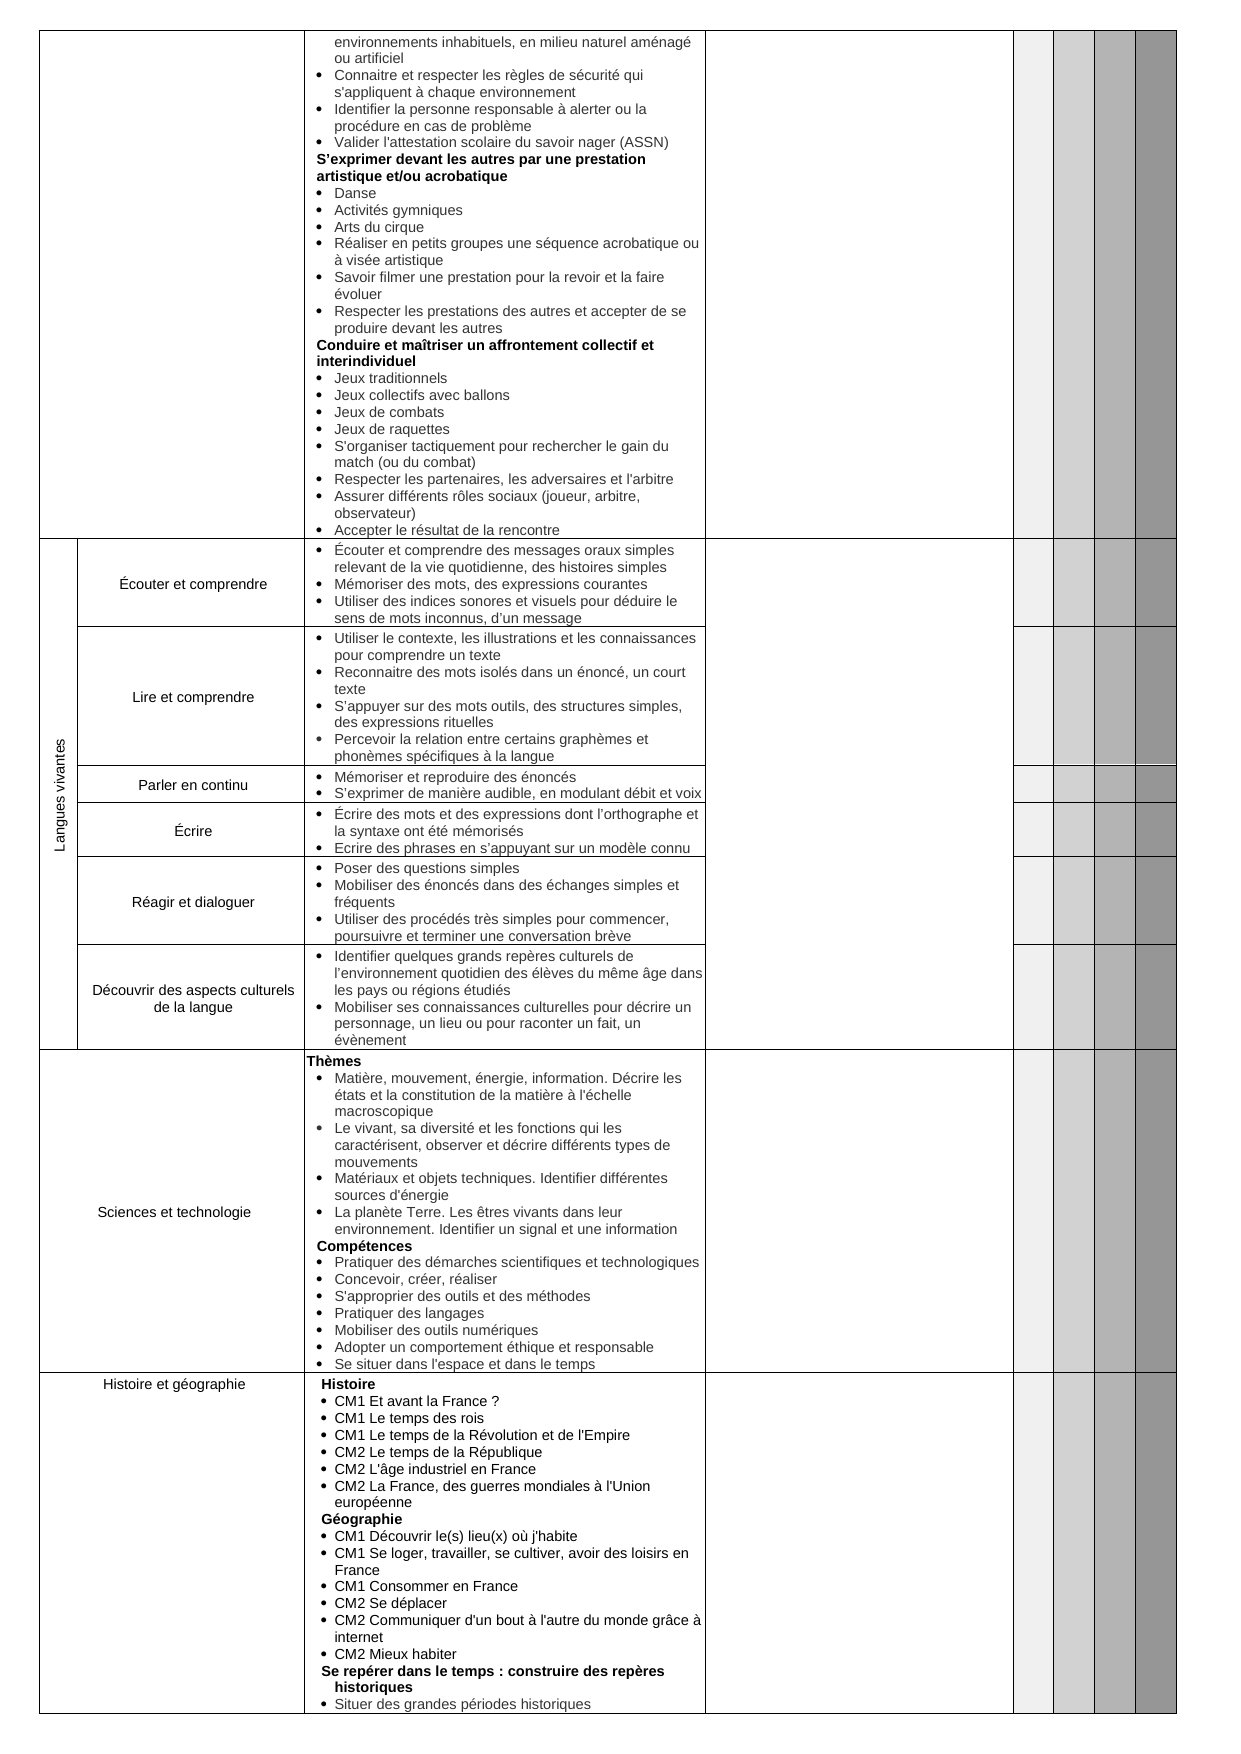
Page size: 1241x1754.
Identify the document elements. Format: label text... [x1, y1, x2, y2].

table_cell Sciences et technologie [40, 1050, 304, 1372]
table_cell [1136, 857, 1176, 944]
table_cell [1136, 1373, 1176, 1713]
table_cell [1014, 945, 1053, 1049]
table_cell [1054, 1373, 1094, 1713]
table_cell Thèmes Matière, mouvement, énergie, information. Décrire les états et la constitution de la matière à l'échelle macroscopique Le vivant, sa diversité et les fonctions qui les caractérisent, observer et décrire différents types de mouvements Matériaux et objets techniques. Identifier différentes sources d'énergie La planète Terre. Les êtres vivants dans leur environnement. Identifier un signal et une information Compétences Pratiquer des démarches scientifiques et technologiques Concevoir, créer, réaliser S'approprier des outils et des méthodes Pratiquer des langages Mobiliser des outils numériques Adopter un comportement éthique et responsable Se situer dans l'espace et dans le temps [305, 1050, 705, 1372]
table_cell Langues vivantes [40, 539, 77, 1049]
table_cell [1095, 627, 1135, 764]
table_cell environnements inhabituels, en milieu naturel aménagé ou artificiel Connaitre et respecter les règles de sécurité qui s'appliquent à chaque environnement Identifier la personne responsable à alerter ou la procédure en cas de problème Valider l'attestation scolaire du savoir nager (ASSN) S’exprimer devant les autres par une prestation artistique et/ou acrobatique Danse Activités gymniques Arts du cirque Réaliser en petits groupes une séquence acrobatique ou à visée artistique Savoir filmer une prestation pour la revoir et la faire évoluer Respecter les prestations des autres et accepter de se produire devant les autres Conduire et maîtriser un affrontement collectif et interindividuel Jeux traditionnels Jeux collectifs avec ballons Jeux de combats Jeux de raquettes S'organiser tactiquement pour rechercher le gain du match (ou du combat) Respecter les partenaires, les adversaires et l'arbitre Assurer différents rôles sociaux (joueur, arbitre, observateur) Accepter le résultat de la rencontre [305, 31, 705, 538]
table_cell [706, 1050, 1013, 1372]
table_cell [1054, 627, 1094, 764]
table_cell [1136, 31, 1176, 538]
table_cell [1136, 627, 1176, 764]
table_cell [1014, 539, 1053, 626]
table_cell [1014, 1373, 1053, 1713]
table_cell [40, 31, 304, 538]
table_cell [1014, 766, 1053, 802]
table_cell Parler en continu [78, 766, 304, 802]
table_cell [1095, 945, 1135, 1049]
table_cell [706, 31, 1013, 538]
table_cell [1014, 627, 1053, 764]
table_cell [1054, 31, 1094, 538]
table_cell [1014, 31, 1053, 538]
table_cell [1014, 803, 1053, 856]
table_cell Mémoriser et reproduire des énoncés S’exprimer de manière audible, en modulant débit et voix [305, 766, 705, 802]
table_cell Découvrir des aspects culturels de la langue [78, 945, 304, 1049]
table_cell [1136, 539, 1176, 626]
table_cell [1054, 945, 1094, 1049]
table_cell Écrire [78, 803, 304, 856]
table_cell [1136, 945, 1176, 1049]
table_cell Écrire des mots et des expressions dont l’orthographe et la syntaxe ont été mémorisés Ecrire des phrases en s’appuyant sur un modèle connu [305, 803, 705, 856]
table_cell [1054, 803, 1094, 856]
table_cell Identifier quelques grands repères culturels de l’environnement quotidien des élèves du même âge dans les pays ou régions étudiés Mobiliser ses connaissances culturelles pour décrire un personnage, un lieu ou pour raconter un fait, un évènement [305, 945, 705, 1049]
table_cell Poser des questions simples Mobiliser des énoncés dans des échanges simples et fréquents Utiliser des procédés très simples pour commencer, poursuivre et terminer une conversation brève [305, 857, 705, 944]
table_cell [1095, 766, 1135, 802]
table_cell [1054, 766, 1094, 802]
table_cell Utiliser le contexte, les illustrations et les connaissances pour comprendre un texte Reconnaitre des mots isolés dans un énoncé, un court texte S’appuyer sur des mots outils, des structures simples, des expressions rituelles Percevoir la relation entre certains graphèmes et phonèmes spécifiques à la langue [305, 627, 705, 764]
table_cell Écouter et comprendre des messages oraux simples relevant de la vie quotidienne, des histoires simples Mémoriser des mots, des expressions courantes Utiliser des indices sonores et visuels pour déduire le sens de mots inconnus, d’un message [305, 539, 705, 626]
table_cell [1095, 1050, 1135, 1372]
table_cell [1095, 857, 1135, 944]
table_cell [1054, 539, 1094, 626]
table_cell [1054, 857, 1094, 944]
table_cell [1136, 1050, 1176, 1372]
table_cell [1054, 1050, 1094, 1372]
table_cell Écouter et comprendre [78, 539, 304, 626]
table_cell Lire et comprendre [78, 627, 304, 764]
table_cell [706, 1373, 1013, 1713]
table_cell [1136, 803, 1176, 856]
table_cell [1014, 857, 1053, 944]
table_cell Histoire et géographie [40, 1373, 304, 1713]
table_cell [1136, 766, 1176, 802]
table_cell Réagir et dialoguer [78, 857, 304, 944]
table_cell [1095, 539, 1135, 626]
table_cell [1014, 1050, 1053, 1372]
table_cell [1095, 803, 1135, 856]
table_cell [706, 539, 1013, 1049]
table_cell Histoire CM1 Et avant la France ? CM1 Le temps des rois CM1 Le temps de la Révolution et de l'Empire CM2 Le temps de la République CM2 L'âge industriel en France CM2 La France, des guerres mondiales à l'Union européenne Géographie CM1 Découvrir le(s) lieu(x) où j'habite CM1 Se loger, travailler, se cultiver, avoir des loisirs en France CM1 Consommer en France CM2 Se déplacer CM2 Communiquer d'un bout à l'autre du monde grâce à internet CM2 Mieux habiter Se repérer dans le temps : construire des repères historiques Situer des grandes périodes historiques Ordonner des faits et les situer Utiliser des documents Mémoriser et mobiliser ses repères historiques Se repérer dans l'espace : construire des repères géographiques Nommer et localiser les grands repères géographiques Nommer, localiser un lieu dans un espace géographique Appréhender la notion d'échelle géographique Mémoriser et mobiliser ses repères géographiques Raisonner, justifier une démarche et les choix effectués Poser et se poser des questions Formuler des hypothèses Vérifier Justifier S'informer dans le monde du numérique Connaitre et utiliser différents systèmes d'information Trouver, sélectionner et exploiter des informations dans une ressource numérique Identifier la ressource numérique utilisée Comprendre un document Comprendre le sens général d'un document Identifier le document et savoir pourquoi il doit être identifié Extraire des informations pertinentes Savoir que le document exprime un point de vue, identifier et questionner le sens implicite d'un document Pratiquer différents langages en histoire et en géographie Ecrire pour structurer sa pensée, argumenter et écrire pour communiquer Reconnaître un récit historique S'exprimer à l'oral S'approprier et utiliser un lexique historique et géographique Réaliser des productions Utiliser des cartes Coopérer et mutualiser Organiser son travail dans le cadre d'un groupe Travailler en commun Utiliser les outils numériques dans le travail collectif [305, 1373, 705, 1713]
table_cell [1095, 31, 1135, 538]
table_cell [1095, 1373, 1135, 1713]
